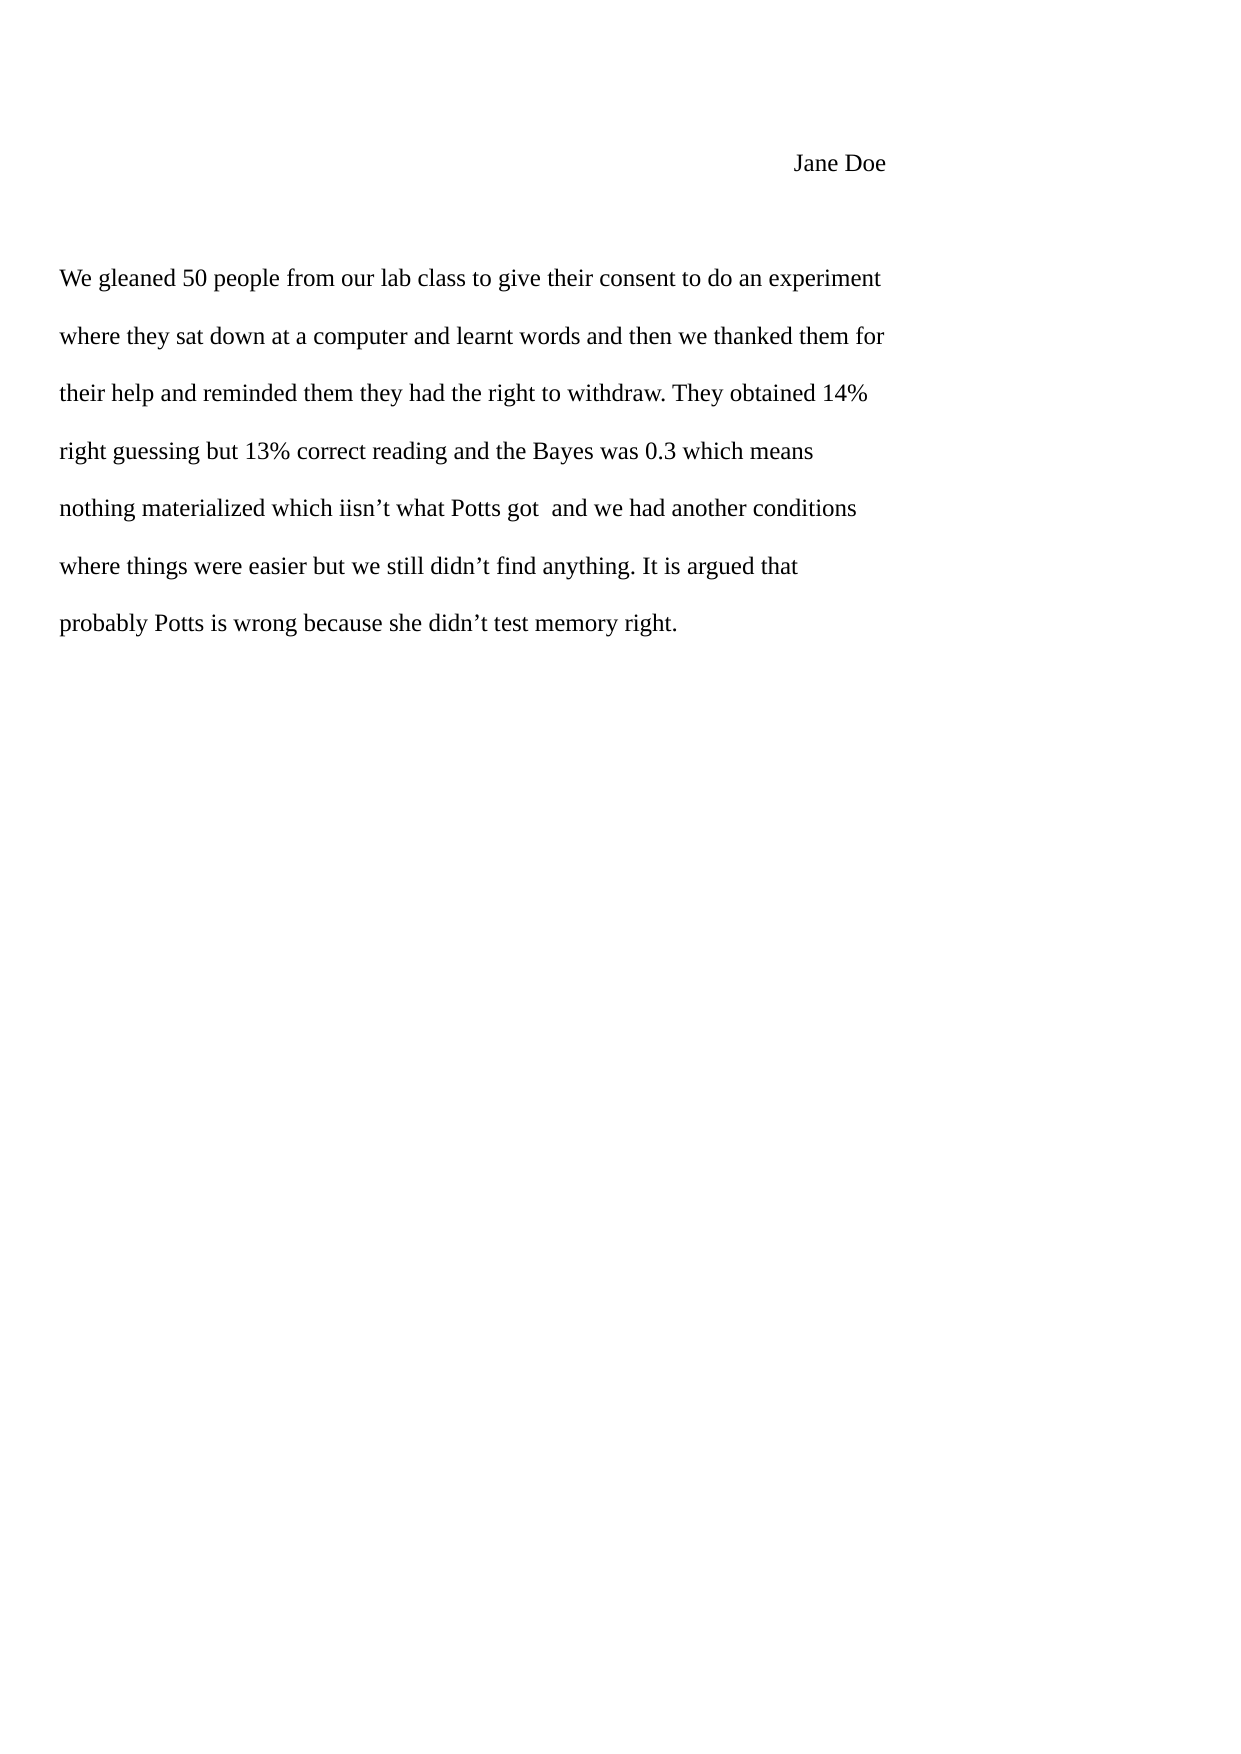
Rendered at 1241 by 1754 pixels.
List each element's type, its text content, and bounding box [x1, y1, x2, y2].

text We gleaned 50 people from our lab class to give their consent to do an experiment where they sat down at a computer and learnt words and then we thanked them for their help and reminded them they had the right to withdraw. They obtained 14% right guessing but 13% correct reading and the Bayes was 0.3 which means nothing materialized which iisn’t what Potts got and we had another conditions where things were easier but we still didn’t find anything. It is argued that probably Potts is wrong because she didn’t test memory right. [59, 263, 886, 637]
